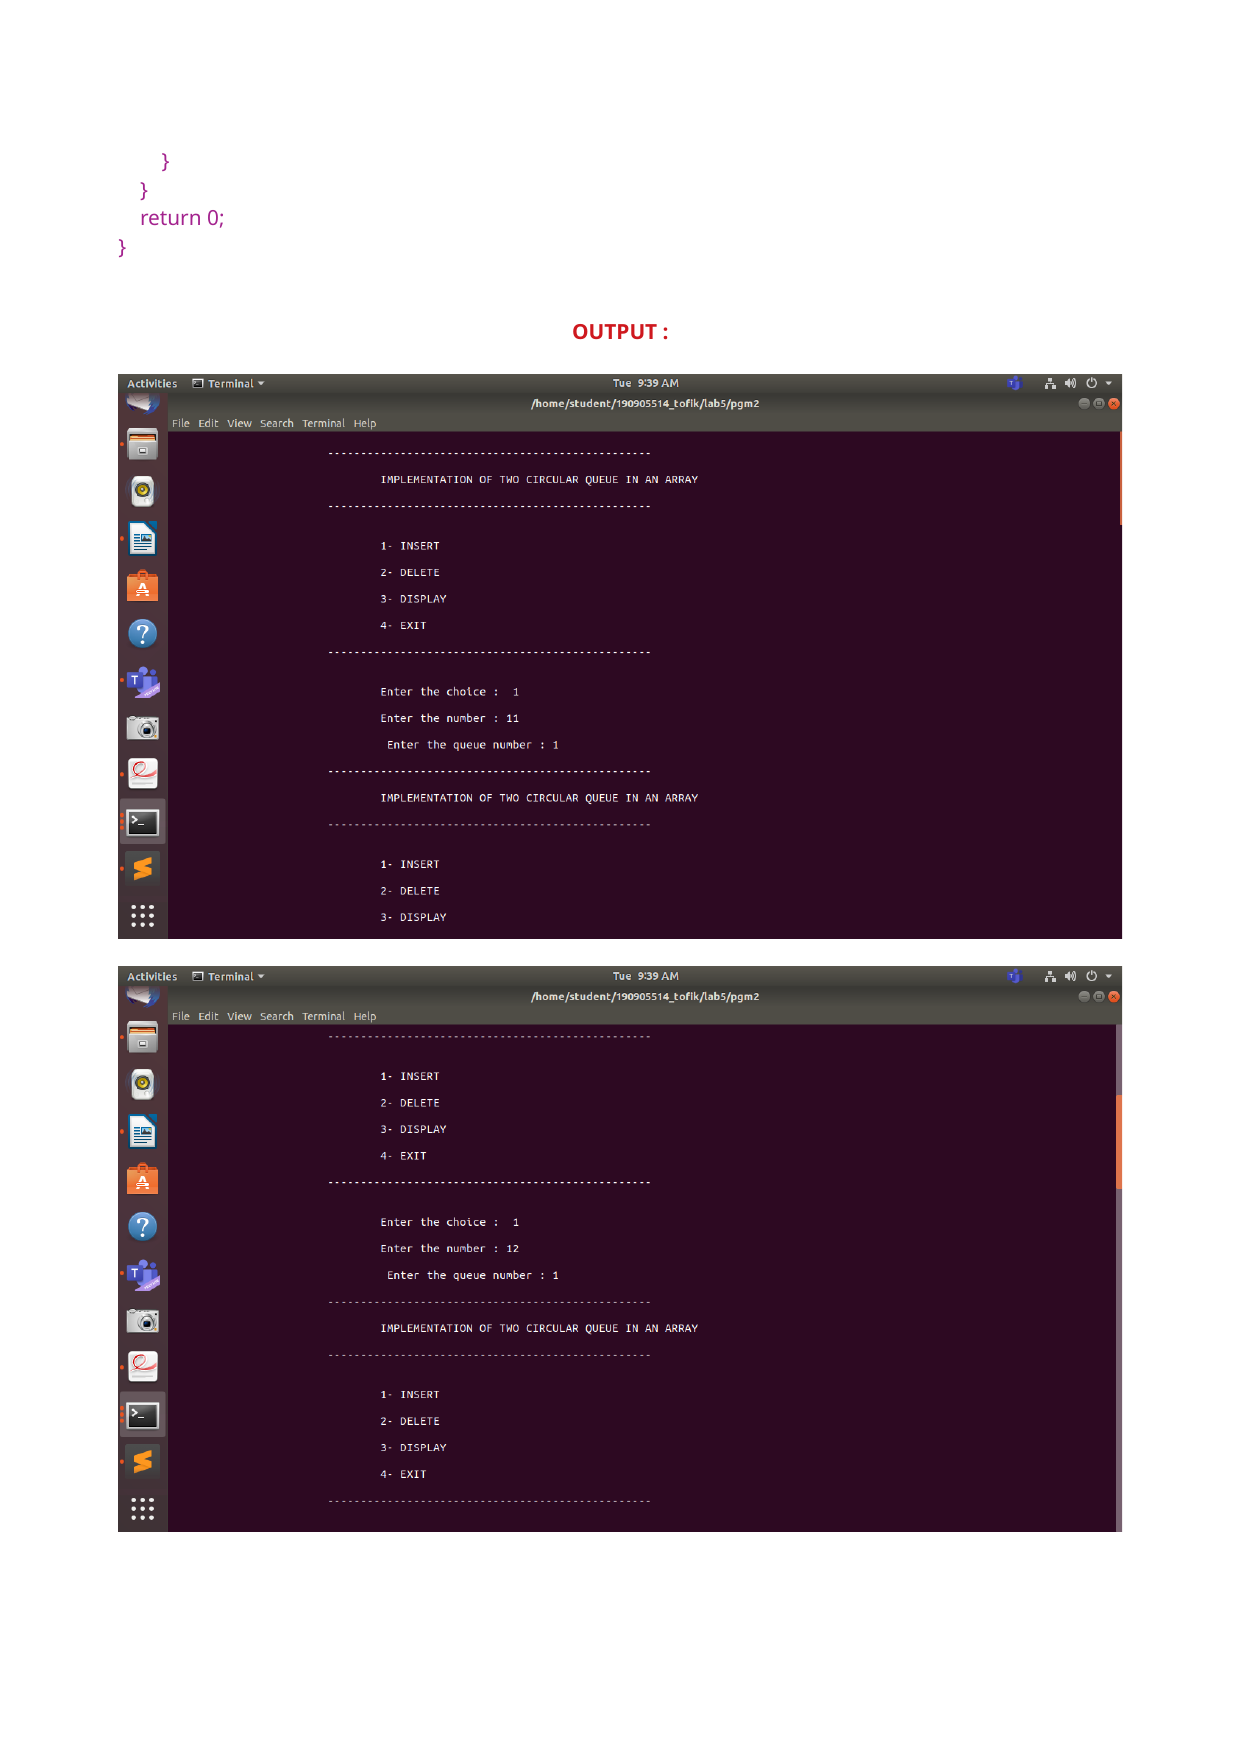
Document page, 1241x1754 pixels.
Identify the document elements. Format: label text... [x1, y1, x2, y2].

text } [118, 175, 1122, 203]
text return 0; [118, 203, 1122, 232]
text OUTPUT : [118, 317, 1122, 346]
picture [118, 966, 1123, 1532]
picture [118, 374, 1123, 939]
text } [118, 232, 1122, 260]
text } [118, 147, 1122, 175]
